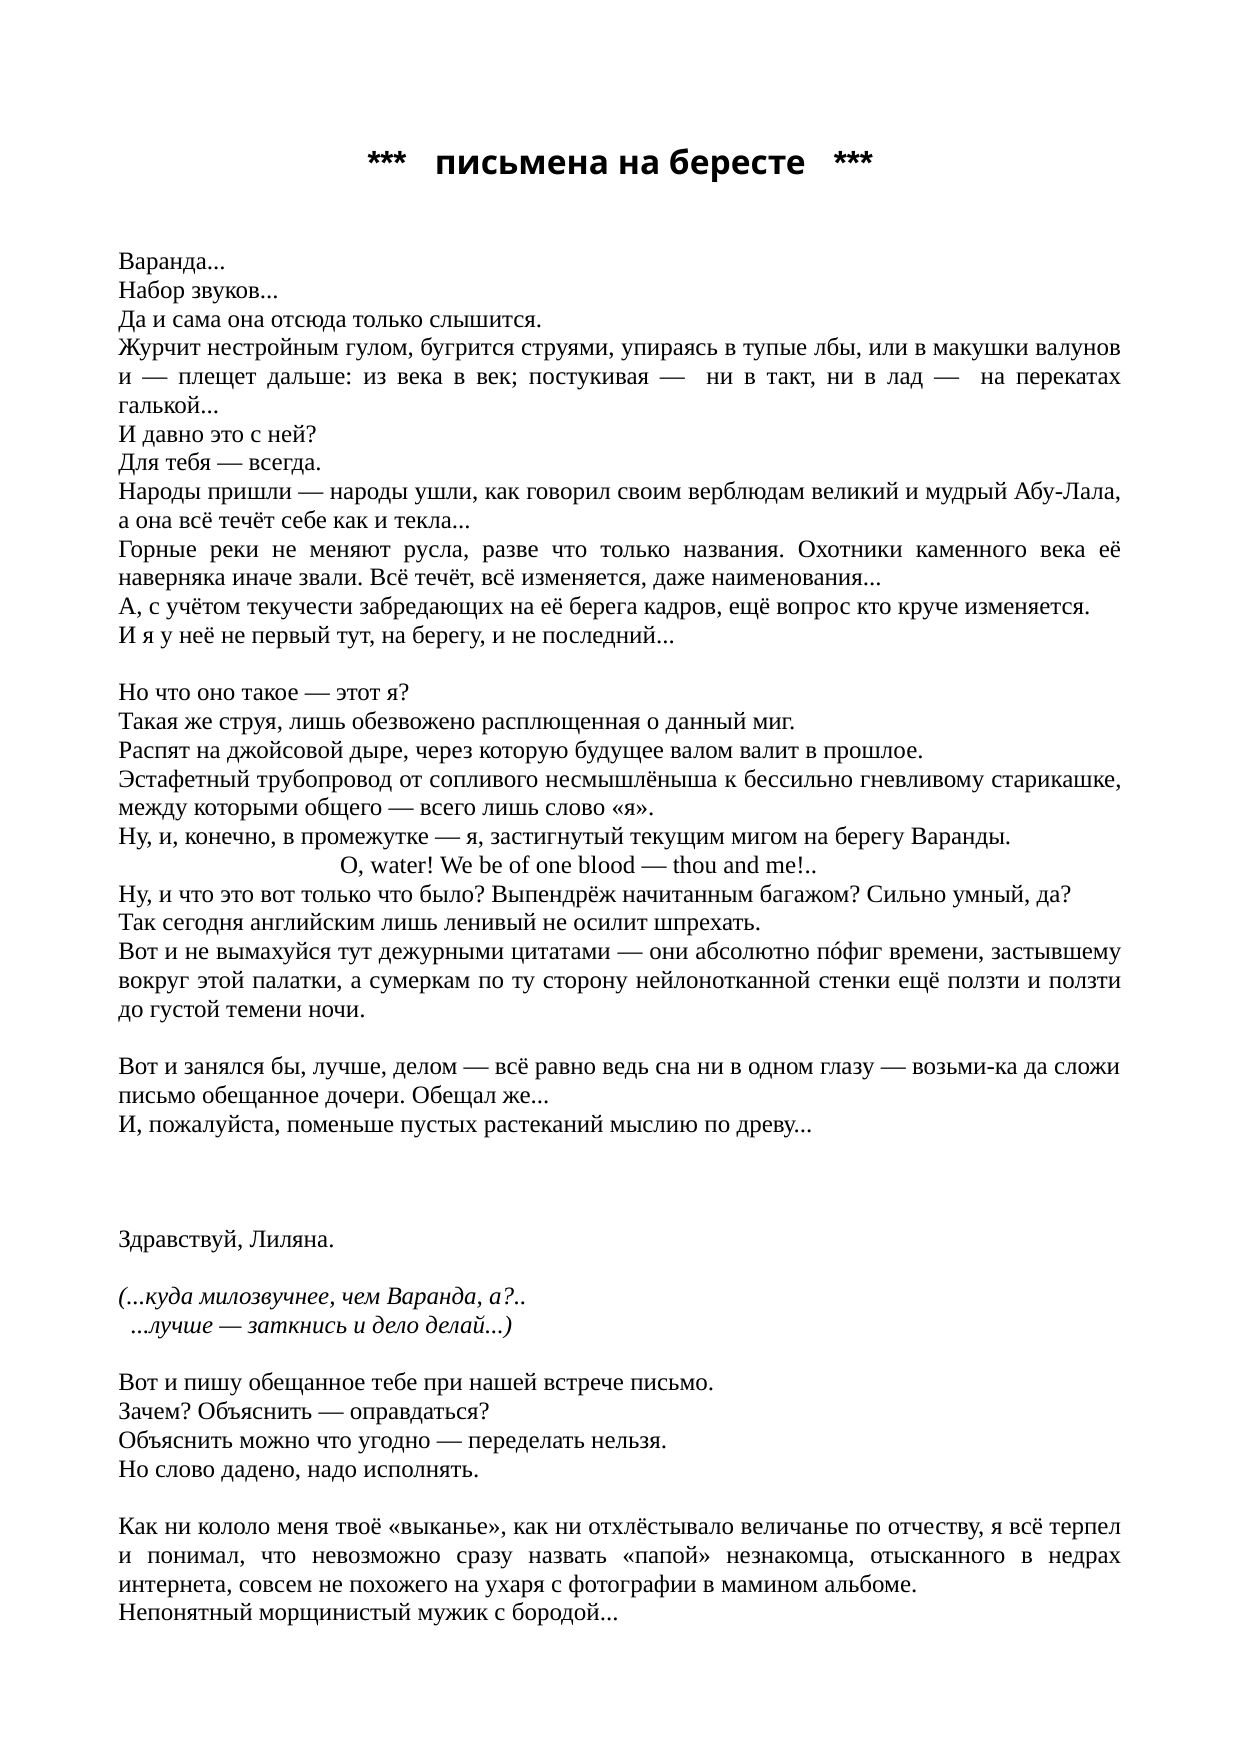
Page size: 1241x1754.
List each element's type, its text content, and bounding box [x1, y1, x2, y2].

text Вот и занялся бы, лучше, делом — всё равно ведь сна ни в одном глазу — возьми-ка да сложи письмо обещанное дочери. Обещал же... [118, 1051, 1122, 1109]
text Ну, и что это вот только что было? Выпендрёж начитанным багажом? Сильно умный, да? [118, 879, 1122, 907]
subtitle *** письмена на бересте *** [118, 139, 1122, 185]
text Эстафетный трубопровод от сопливого несмышлёныша к бессильно гневливому старикашке, между которыми общего — всего лишь слово «я». [118, 764, 1122, 821]
text Журчит нестройным гулом, бугрится струями, упираясь в тупые лбы, или в макушки валунов и — плещет дальше: из века в век; постукивая — ни в такт, ни в лад — на перекатах галькой... [118, 332, 1122, 419]
text Здравствуй, Лиляна. [118, 1224, 1122, 1252]
text Как ни кололо меня твоё «выканье», как ни отхлёстывало величанье по отчеству, я всё терпел и понимал, что невозможно сразу назвать «папой» незнакомца, отысканного в недрах интернета, совсем не похожего на ухаря с фотографии в мамином альбоме. [118, 1511, 1122, 1597]
text Ну, и, конечно, в промежутке — я, застигнутый текущим мигом на берегу Варанды. [118, 821, 1122, 850]
text Вот и не вымахуйся тут дежурными цитатами — они абсолютно пóфиг времени, застывшему вокруг этой палатки, а сумеркам по ту сторону нейлонотканной стенки ещё ползти и ползти до густой темени ночи. [118, 936, 1122, 1022]
text Так сегодня английским лишь ленивый не осилит шпрехать. [118, 907, 1122, 936]
text Зачем? Объяснить — оправдаться? [118, 1396, 1122, 1425]
text O, water! We be of one blood — thou and me!.. [118, 850, 1122, 879]
text И я у неё не первый тут, на берегу, и не последний... [118, 620, 1122, 649]
text Народы пришли — народы ушли, как говорил своим верблюдам великий и мудрый Абу-Лала, а она всё течёт себе как и текла... [118, 476, 1122, 534]
text И давно это с ней? [118, 419, 1122, 447]
text Объяснить можно что угодно — переделать нельзя. [118, 1425, 1122, 1454]
text Но слово дадено, надо исполнять. [118, 1454, 1122, 1482]
text ...лучше — заткнись и дело делай...) [118, 1310, 1122, 1339]
text Распят на джойсовой дыре, через которую будущее валом валит в прошлое. [118, 735, 1122, 764]
text Вот и пишу обещанное тебе при нашей встрече письмо. [118, 1367, 1122, 1396]
text Набор звуков... [118, 275, 1122, 304]
text Горные реки не меняют русла, разве что только названия. Охотники каменного века её наверняка иначе звали. Всё течёт, всё изменяется, даже наименования... [118, 534, 1122, 591]
text Для тебя — всегда. [118, 447, 1122, 476]
text (...куда милозвучнее, чем Варанда, а?.. [118, 1281, 1122, 1310]
text Да и сама она отсюда только слышится. [118, 304, 1122, 332]
text Но что оно такое — этот я? [118, 677, 1122, 706]
text Варанда... [118, 246, 1122, 275]
text И, пожалуйста, поменьше пустых растеканий мыслию по древу... [118, 1109, 1122, 1137]
text Такая же струя, лишь обезвожено расплющенная о данный миг. [118, 706, 1122, 735]
text А, с учётом текучести забредающих на её берега кадров, ещё вопрос кто круче изменяется. [118, 591, 1122, 620]
text Непонятный морщинистый мужик с бородой... [118, 1597, 1122, 1626]
